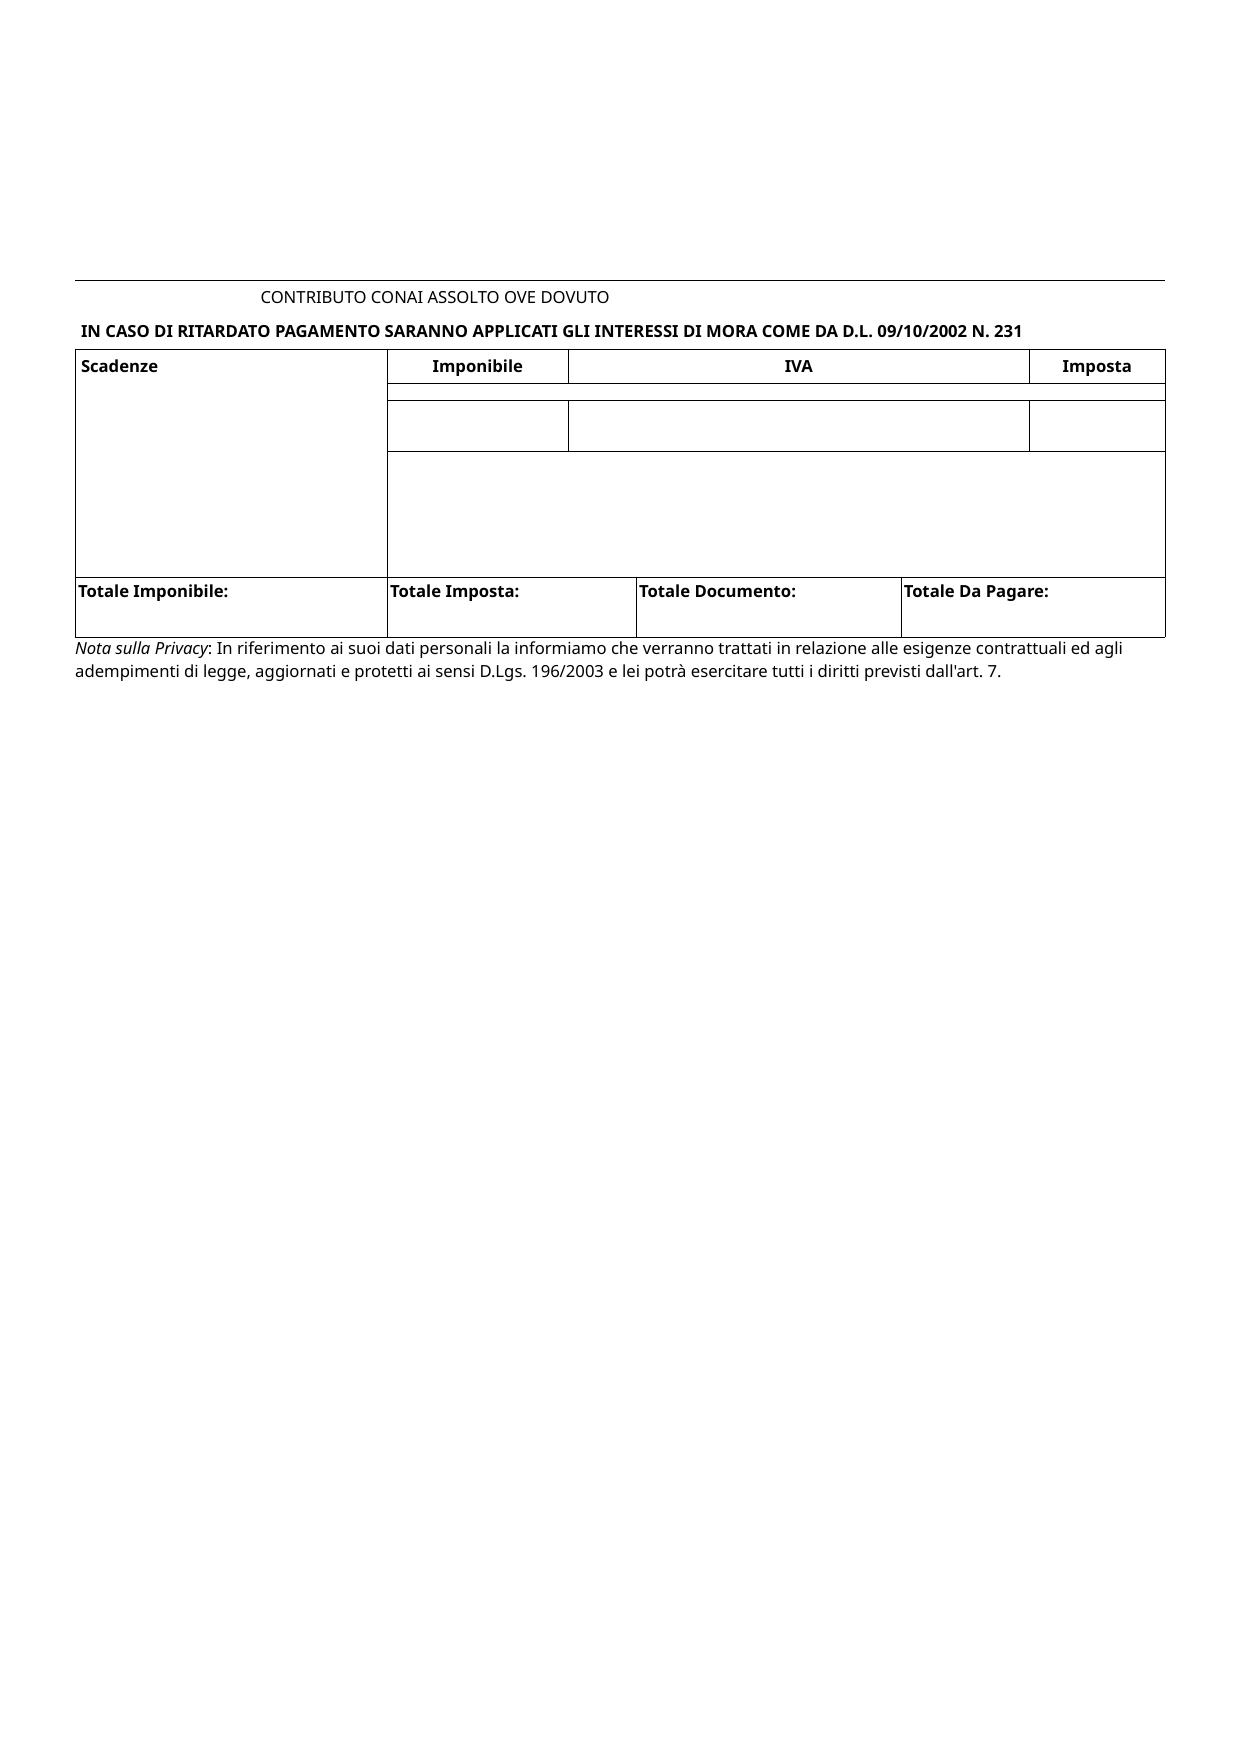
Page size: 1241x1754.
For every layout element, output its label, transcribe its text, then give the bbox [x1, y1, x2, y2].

table_cell <line.name.replace('(debito)','').replace('(credito)','') or ''> [569, 401, 1029, 451]
table_cell <formatLang(o.amount_total)> [637, 605, 901, 637]
table_cell IN CASO DI RITARDATO PAGAMENTO SARANNO APPLICATI GLI INTERESSI DI MORA COME DA D.L. 09/10/2002 N. 231 [75, 314, 1165, 348]
table_header [75, 263, 1165, 280]
text Nota sulla Privacy: In riferimento ai suoi dati personali la informiamo che verranno trattati in relazione alle esigenze contrattuali ed agli adempimenti di legge, aggiornati e protetti ai sensi D.Lgs. 196/2003 e lei potrà esercitare tutti i diritti previsti dall'art. 7. [75, 638, 1165, 682]
table_cell <formatLang(line.amount)> [1030, 401, 1165, 451]
table_cell <for each="line in get_group_tax(o.tax_line)"> [388, 384, 1165, 400]
table_cell Totale Imponibile: [76, 578, 387, 605]
table_cell Totale Da Pagare: [902, 578, 1165, 605]
table_cell Scadenze <if test="o.move_id"> <get_label(o,'date_due')> </if> <for each="line in invoice_move_lines(o.move_id)"> <setLang('it_IT')> <formatLang(line.date_maturity,date=True) or ''> <setLang(o.partner_id.lang or 'it_IT')> <formatLang(line.debit,monetary=True,currency_obj=o.currency_id) or ''><setLang('it_IT')> </for> <if test="o.type == 'out_invoice' "> <if test="o.state == 'proforma2'"><setLang('it_IT')> <formatLang(o.date_due, date=True) or ''> <setLang(o.partner_id.lang or 'it_IT')> </if> </if> [76, 350, 387, 577]
table_cell Totale Imposta: [388, 578, 636, 605]
table_cell <formatLang(line.base)> [388, 401, 568, 451]
table_cell <formatLang(o.amount_untaxed)> [76, 605, 387, 637]
table_cell Totale Documento: [637, 578, 901, 605]
table_cell CONTRIBUTO CONAI ASSOLTO OVE DOVUTO [75, 281, 1165, 314]
table_cell <formatLang(o.amount_tax)> [388, 605, 636, 637]
table_cell </for> [388, 452, 1165, 577]
table_cell Imponibile [388, 350, 568, 383]
table_cell IVA [569, 350, 1029, 383]
table_cell Imposta [1030, 350, 1165, 383]
table_cell <formatLang(o.residual)> [902, 605, 1165, 637]
